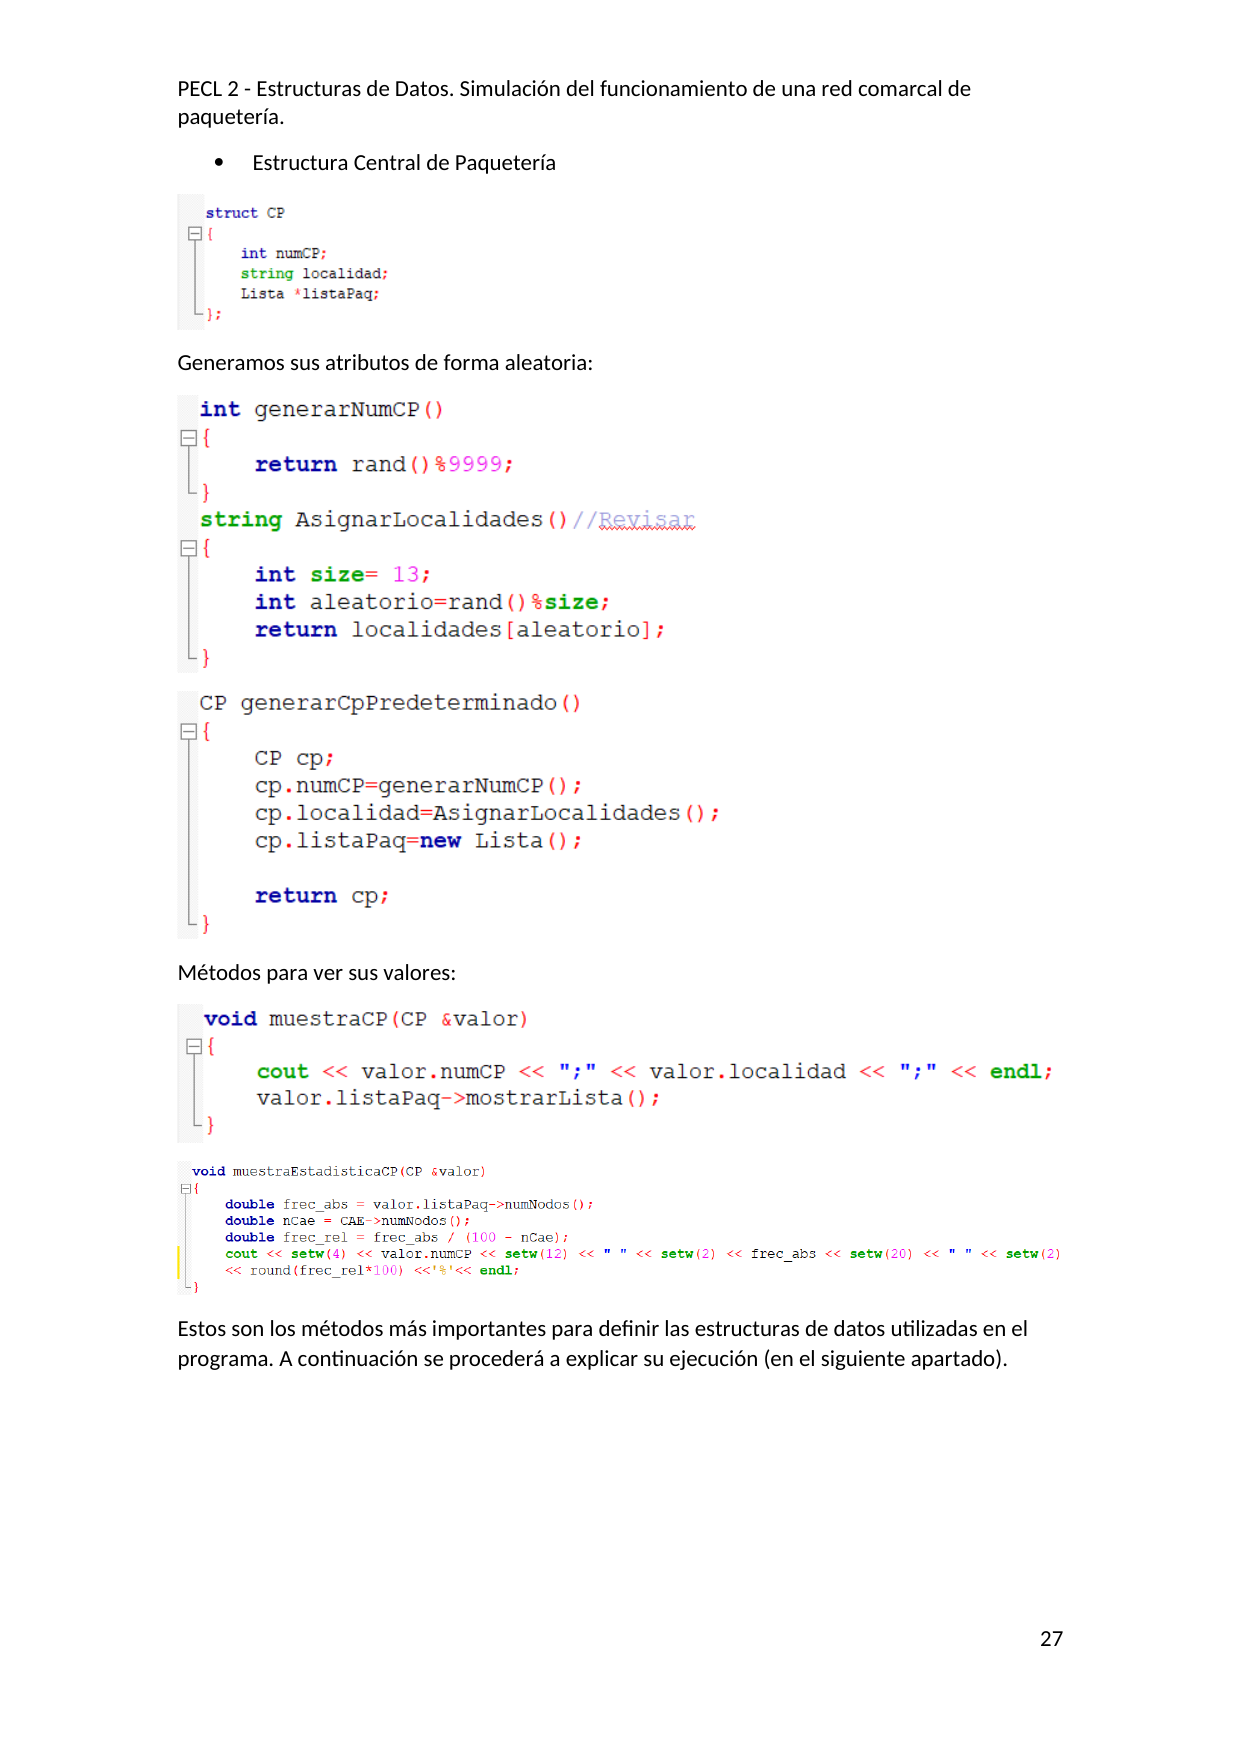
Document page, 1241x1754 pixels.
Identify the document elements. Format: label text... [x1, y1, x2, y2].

picture [177, 194, 420, 330]
text Generamos sus atributos de forma aleatoria: [177, 348, 1063, 376]
picture [177, 1004, 1063, 1143]
text Métodos para ver sus valores: [177, 958, 1063, 986]
picture [177, 691, 754, 939]
text Estos son los métodos más importantes para definir las estructuras de datos utilizadas en el programa. A continuación se procederá a explicar su ejecución (en el siguiente apartado). [177, 1314, 1063, 1372]
picture [177, 395, 708, 673]
picture [177, 1161, 1063, 1295]
list Estructura Central de Paquetería [215, 148, 1063, 176]
